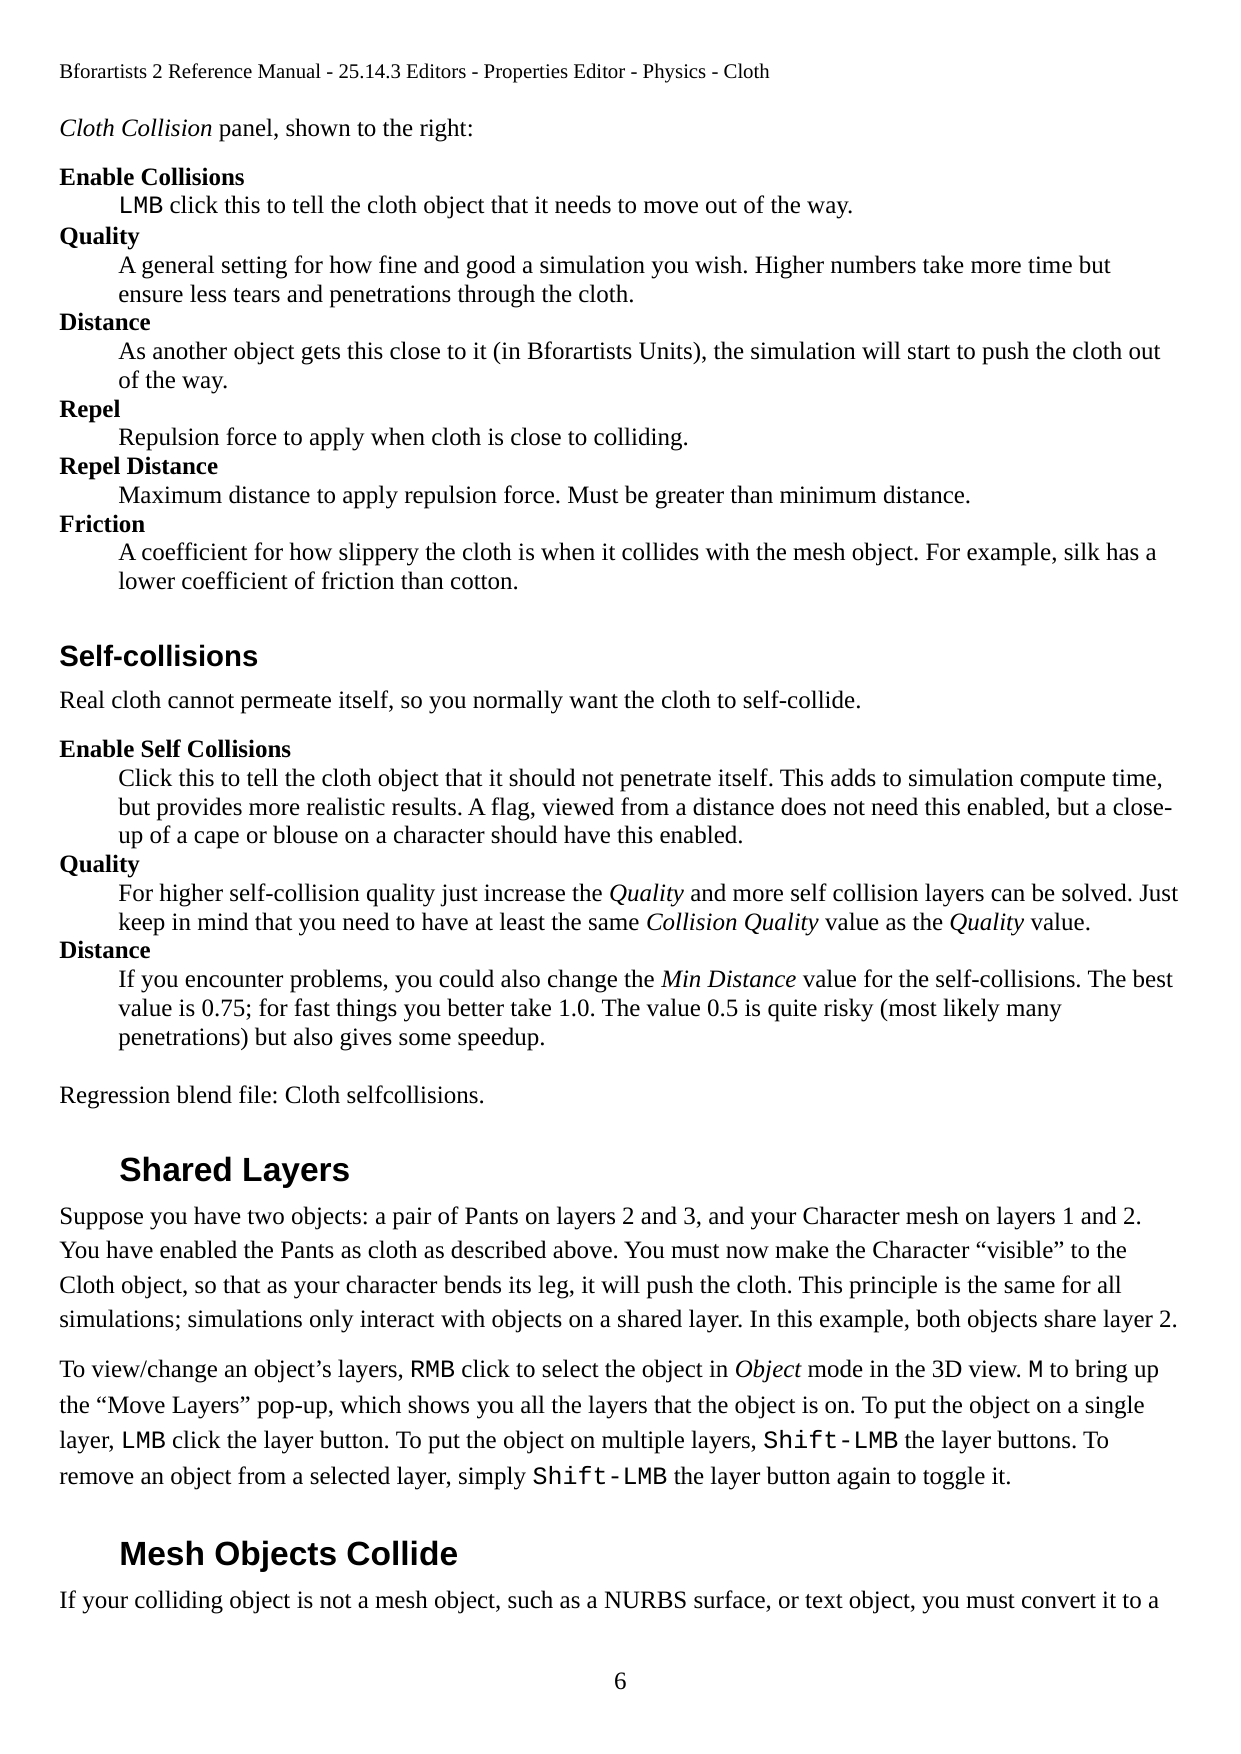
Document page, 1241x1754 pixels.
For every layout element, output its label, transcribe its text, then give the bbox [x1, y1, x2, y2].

list Click this to tell the cloth object that it should not penetrate itself. This adds to simulation compute time, but provides more realistic results. A flag, viewed from a distance does not need this enabled, but a close-up of a cape or blouse on a character should have this enabled. [118, 763, 1181, 849]
list For higher self-collision quality just increase the Quality and more self collision layers can be solved. Just keep in mind that you need to have at least the same Collision Quality value as the Quality value. [118, 878, 1181, 936]
list Repulsion force to apply when cloth is close to colliding. [118, 422, 1181, 451]
subtitle Quality [59, 849, 1181, 878]
subtitle Enable Self Collisions [59, 734, 1181, 763]
text If your colliding object is not a mesh object, such as a NURBS surface, or text object, you must convert it to a [59, 1585, 1181, 1613]
list A general setting for how fine and good a simulation you wish. Higher numbers take more time but ensure less tears and penetrations through the cloth. [118, 250, 1181, 307]
subtitle Distance [59, 936, 1181, 964]
subtitle Distance [59, 307, 1181, 336]
text Suppose you have two objects: a pair of Pants on layers 2 and 3, and your Character mesh on layers 1 and 2. You have enabled the Pants as cloth as described above. You must now make the Character “visible” to the Cloth object, so that as your character bends its leg, it will push the cloth. This principle is the same for all simulations; simulations only interact with objects on a shared layer. In this example, both objects share layer 2. [59, 1201, 1181, 1333]
text To view/change an object’s layers, RMB click to select the object in Object mode in the 3D view. M to bring up the “Move Layers” pop-up, which shows you all the layers that the object is on. To put the object on a single layer, LMB click the layer button. To put the object on multiple layers, Shift-LMB the layer buttons. To remove an object from a selected layer, simply Shift-LMB the layer button again to toggle it. [59, 1354, 1181, 1492]
subtitle Repel [59, 394, 1181, 422]
list As another object gets this close to it (in Bforartists Units), the simulation will start to push the cloth out of the way. [118, 336, 1181, 394]
subtitle Enable Collisions [59, 162, 1181, 190]
subtitle Mesh Objects Collide [59, 1534, 1181, 1572]
list LMB click this to tell the cloth object that it needs to move out of the way. [118, 190, 1181, 221]
subtitle Quality [59, 221, 1181, 250]
text Regression blend file: Cloth selfcollisions. [59, 1080, 1181, 1109]
subtitle Shared Layers [59, 1150, 1181, 1189]
list If you encounter problems, you could also change the Min Distance value for the self-collisions. The best value is 0.75; for fast things you better take 1.0. The value 0.5 is quite risky (most likely many penetrations) but also gives some speedup. [118, 964, 1181, 1051]
subtitle Repel Distance [59, 451, 1181, 480]
subtitle Friction [59, 509, 1181, 537]
subtitle Self-collisions [59, 639, 1181, 673]
list Maximum distance to apply repulsion force. Must be greater than minimum distance. [118, 480, 1181, 509]
text Real cloth cannot permeate itself, so you normally want the cloth to self-collide. [59, 685, 1181, 714]
list A coefficient for how slippery the cloth is when it collides with the mesh object. For example, silk has a lower coefficient of friction than cotton. [118, 537, 1181, 595]
text Cloth Collision panel, shown to the right: [59, 113, 1181, 141]
